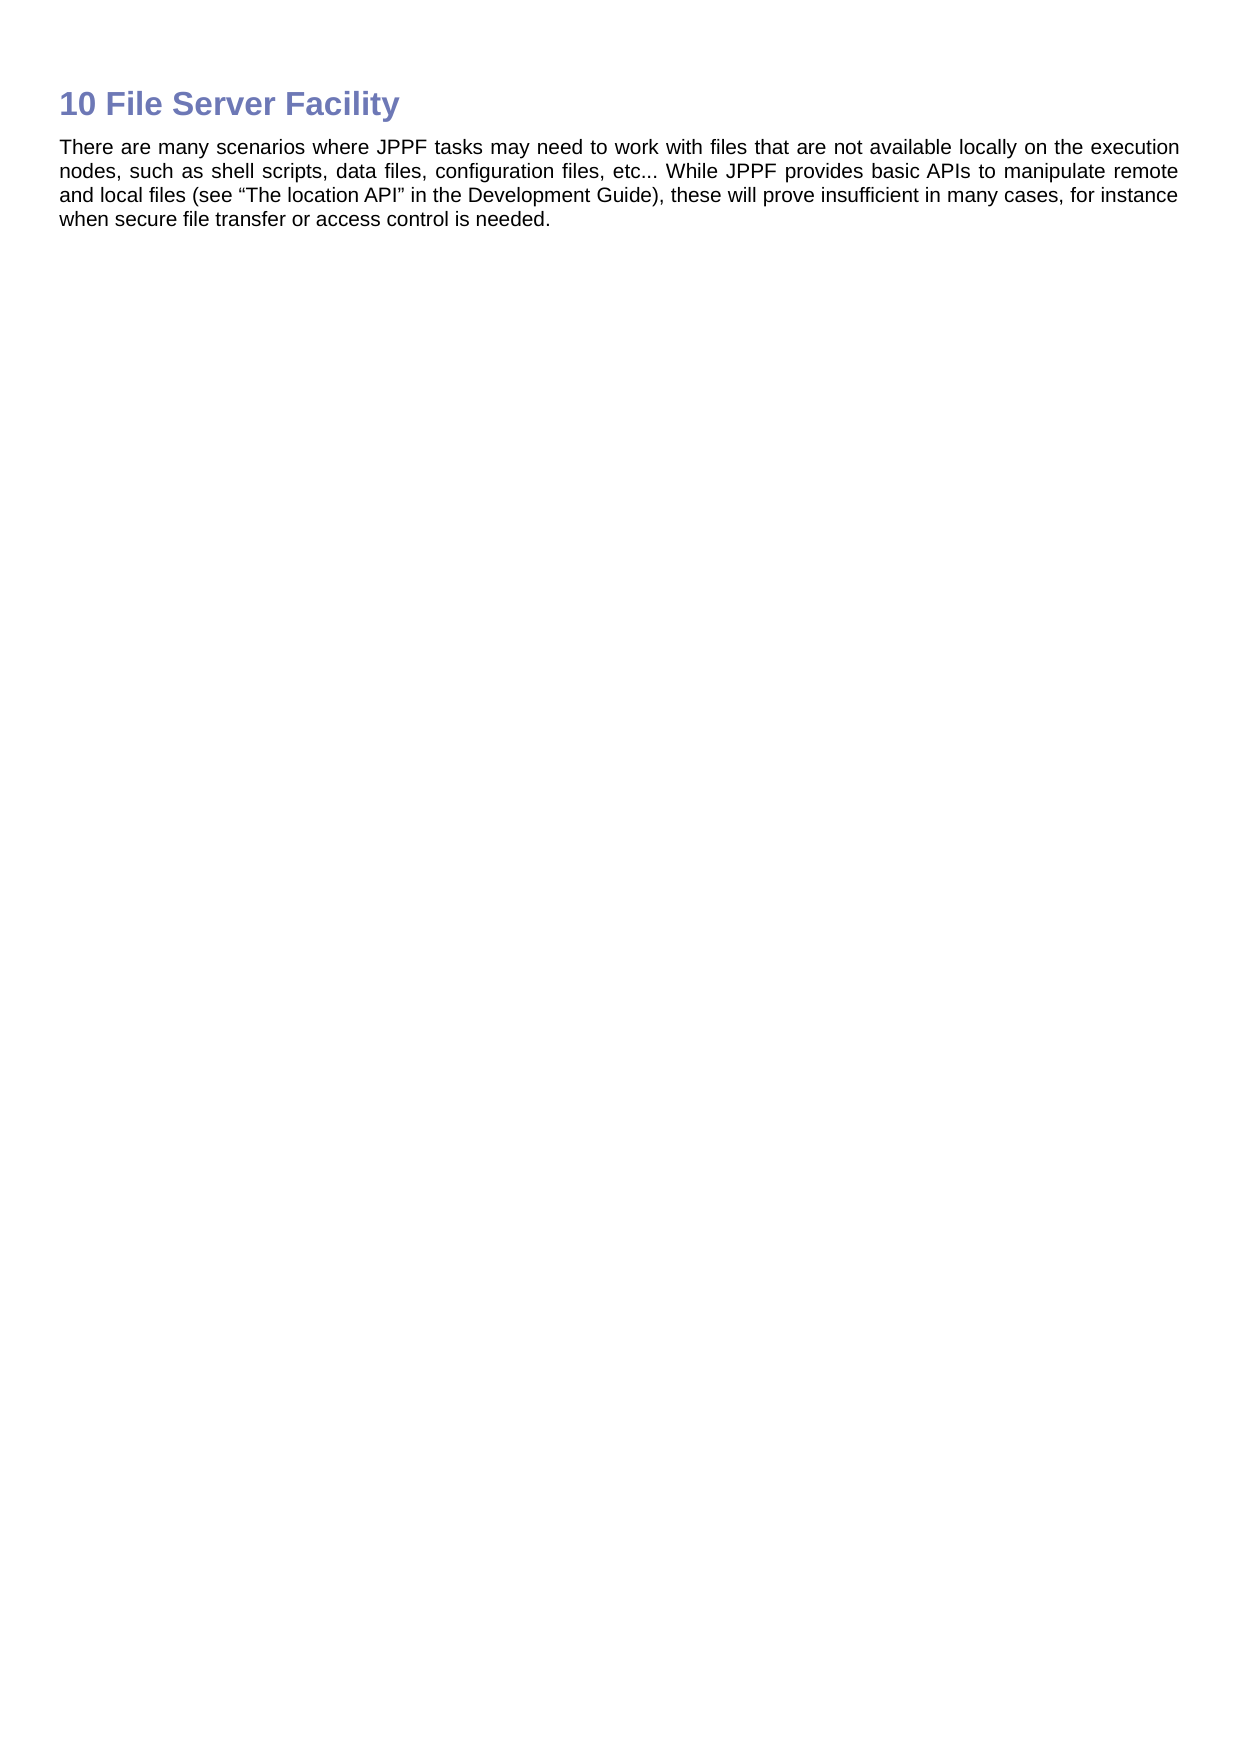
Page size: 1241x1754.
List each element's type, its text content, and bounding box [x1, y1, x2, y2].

subtitle File Server Facility [59, 84, 1181, 122]
text There are many scenarios where JPPF tasks may need to work with files that are not available locally on the execution nodes, such as shell scripts, data files, configuration files, etc... While JPPF provides basic APIs to manipulate remote and local files (see “The location API” in the Development Guide), these will prove insufficient in many cases, for instance when secure file transfer or access control is needed. [59, 135, 1181, 231]
